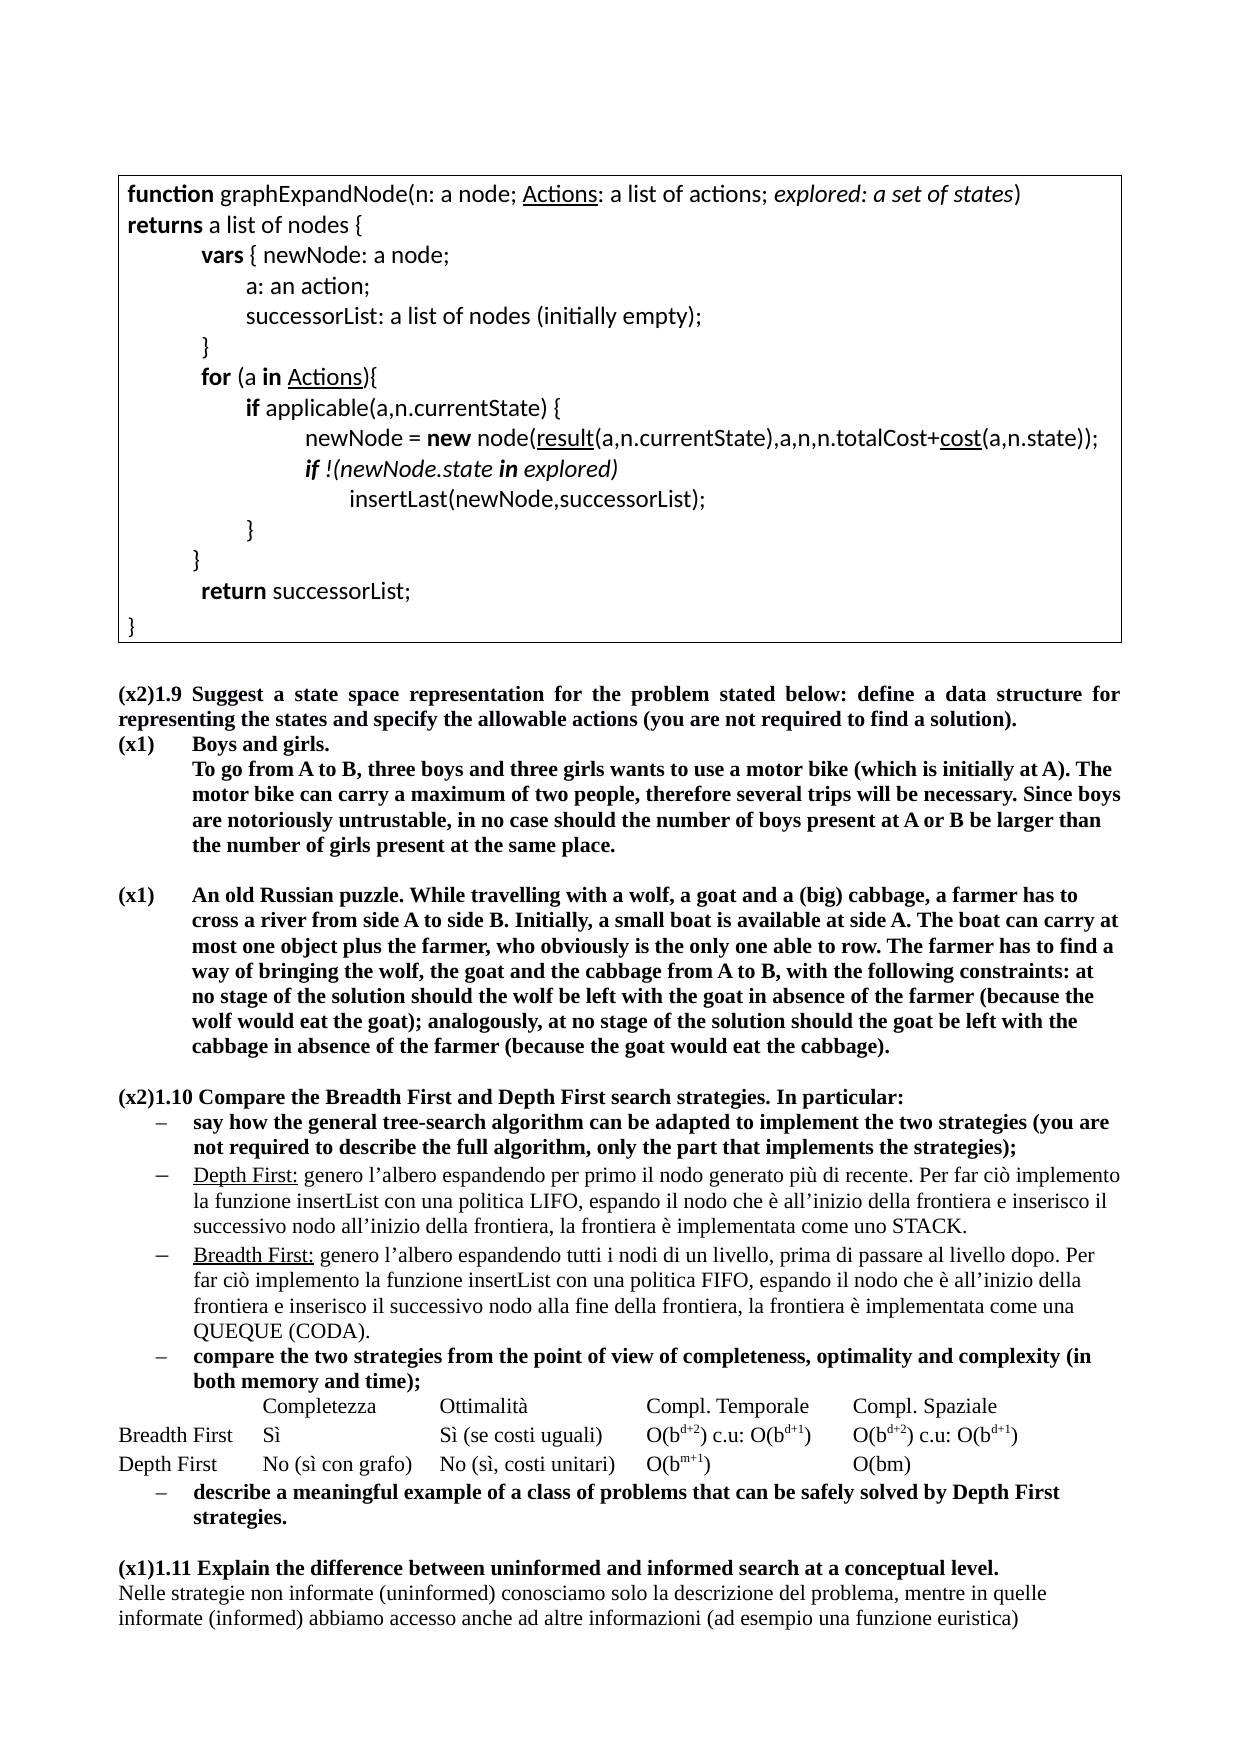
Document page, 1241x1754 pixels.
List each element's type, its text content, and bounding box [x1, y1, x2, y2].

table_cell No (sì con grafo) [251, 1451, 428, 1479]
text } [119, 541, 1121, 572]
table_header Ottimalità [428, 1394, 635, 1422]
text return successorList; [119, 572, 1121, 606]
text To go from A to B, three boys and three girls wants to use a motor bike (which is initially at A). The motor bike can carry a maximum of two people, therefore several trips will be necessary. Since boys are notoriously untrustable, in no case should the number of boys present at A or B be larger than the number of girls present at the same place. [192, 756, 1122, 857]
table_header Completezza [251, 1394, 428, 1422]
text (x1) Boys and girls. [118, 731, 1122, 756]
text (x1) An old Russian puzzle. While travelling with a wolf, a goat and a (big) cabbage, a farmer has to cross a river from side A to side B. Initially, a small boat is available at side A. The boat can carry at most one object plus the farmer, who obviously is the only one able to row. The farmer has to find a way of bringing the wolf, the goat and the cabbage from A to B, with the following constraints: at no stage of the solution should the wolf be left with the goat in absence of the farmer (because the wolf would eat the goat); analogously, at no stage of the solution should the goat be left with the cabbage in absence of the farmer (because the goat would eat the cabbage). [118, 882, 1122, 1059]
list say how the general tree-search algorithm can be adapted to implement the two strategies (you are not required to describe the full algorithm, only the part that implements the strategies); [156, 1109, 1122, 1159]
table_cell O(bm+1) [635, 1451, 841, 1479]
table_cell Sì [251, 1422, 428, 1451]
text newNode = new node(result(a,n.currentState),a,n,n.totalCost+cost(a,n.state)); [119, 419, 1121, 450]
list Depth First: genero l’albero espandendo per primo il nodo generato più di recente. Per far ciò implemento la funzione insertList con una politica LIFO, espando il nodo che è all’inizio della frontiera e inserisco il successivo nodo all’inizio della frontiera, la frontiera è implementata come uno STACK. [156, 1159, 1122, 1239]
list describe a meaningful example of a class of problems that can be safely solved by Depth First strategies. [156, 1479, 1122, 1529]
text } [119, 511, 1121, 541]
text (x2)1.9 Suggest a state space representation for the problem stated below: define a data structure for representing the states and specify the allowable actions (you are not required to find a solution). [118, 681, 1122, 731]
list compare the two strategies from the point of view of completeness, optimality and complexity (in both memory and time); [156, 1343, 1122, 1393]
table_cell Depth First [107, 1451, 251, 1479]
text Nelle strategie non informate (uninformed) conosciamo solo la descrizione del problema, mentre in quelle informate (informed) abbiamo accesso anche ad altre informazioni (ad esempio una funzione euristica) [118, 1580, 1122, 1630]
text a: an action; [119, 267, 1121, 297]
text } [119, 328, 1121, 358]
text vars { newNode: a node; [119, 236, 1121, 267]
table_cell O(bd+2) c.u: O(bd+1) [841, 1422, 1048, 1451]
table_header Compl. Spaziale [841, 1394, 1048, 1422]
text (x1)1.11 Explain the difference between uninformed and informed search at a conceptual level. [118, 1555, 1122, 1580]
text } [119, 609, 1121, 642]
table_cell O(bd+2) c.u: O(bd+1) [635, 1422, 841, 1451]
text if applicable(a,n.currentState) { [119, 389, 1121, 419]
table_cell O(bm) [841, 1451, 1048, 1479]
text if !(newNode.state in explored) [119, 450, 1121, 480]
text for (a in Actions){ [119, 358, 1121, 389]
text returns a list of nodes { [119, 206, 1121, 236]
table_cell Sì (se costi uguali) [428, 1422, 635, 1451]
list Breadth First: genero l’albero espandendo tutti i nodi di un livello, prima di passare al livello dopo. Per far ciò implemento la funzione insertList con una politica FIFO, espando il nodo che è all’inizio della frontiera e inserisco il successivo nodo alla fine della frontiera, la frontiera è implementata come una QUEQUE (CODA). [156, 1239, 1122, 1343]
text (x2)1.10 Compare the Breadth First and Depth First search strategies. In particular: [118, 1084, 1122, 1109]
text insertLast(newNode,successorList); [119, 480, 1121, 511]
table_header Compl. Temporale [635, 1394, 841, 1422]
table_cell No (sì, costi unitari) [428, 1451, 635, 1479]
table_header [107, 1394, 251, 1422]
table_cell Breadth First [107, 1422, 251, 1451]
text successorList: a list of nodes (initially empty); [119, 297, 1121, 328]
text function graphExpandNode(n: a node; Actions: a list of actions; explored: a set of states) [119, 176, 1121, 206]
